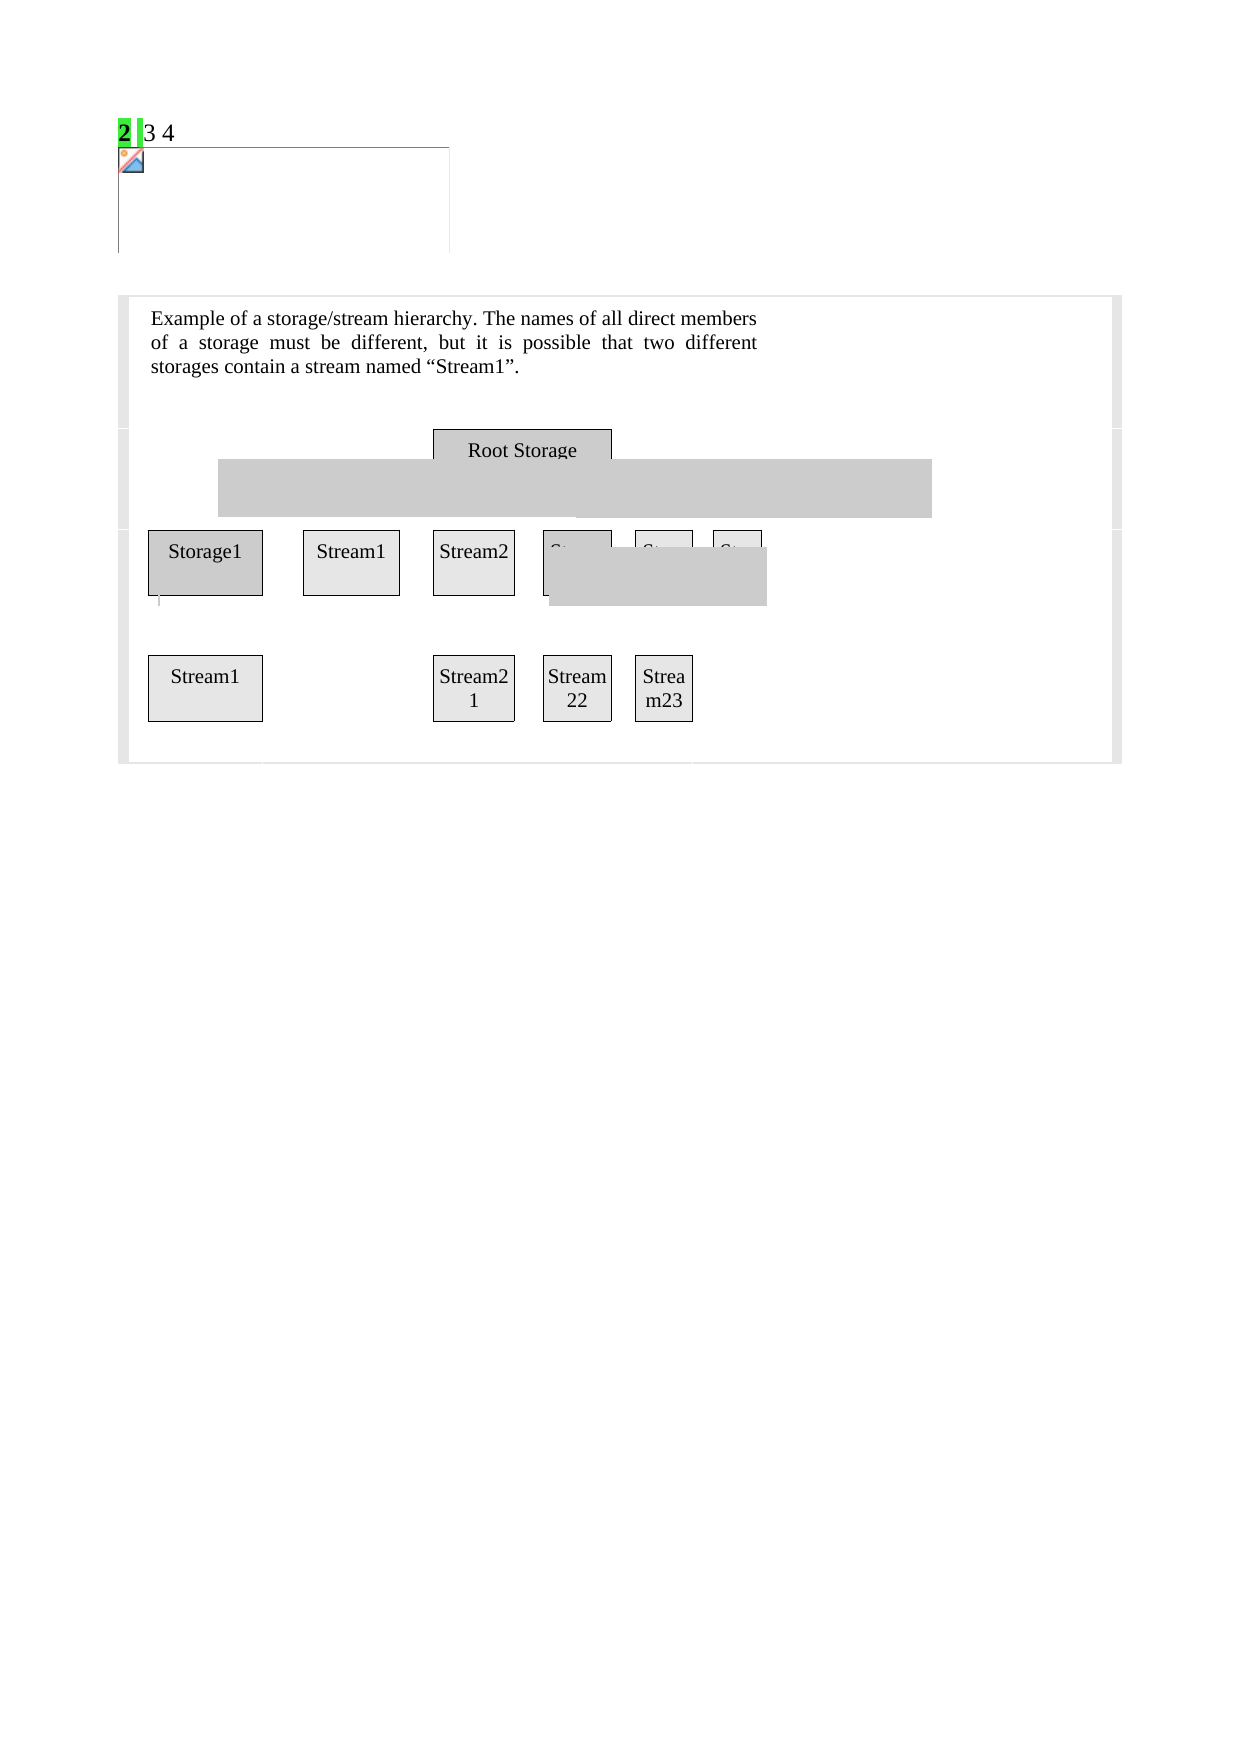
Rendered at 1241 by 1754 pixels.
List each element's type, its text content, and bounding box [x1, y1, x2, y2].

table_cell [635, 387, 692, 428]
table_cell [761, 721, 1112, 762]
table_cell [761, 429, 1112, 471]
table_cell [148, 387, 262, 428]
table_cell [129, 387, 148, 428]
table_cell Storage2 [544, 531, 611, 595]
table_cell [713, 721, 761, 762]
table_cell [693, 387, 713, 428]
table_cell [693, 518, 713, 529]
table_cell [129, 655, 148, 721]
table_cell [693, 721, 713, 762]
table_cell [129, 530, 148, 596]
table_cell [515, 530, 543, 596]
text 2 3 4 [118, 118, 1122, 147]
table_cell Stream21 [434, 656, 514, 721]
table_cell [263, 721, 303, 762]
table_cell [148, 596, 262, 655]
table_cell [399, 721, 433, 762]
table_cell [761, 471, 1112, 529]
table_cell [399, 517, 433, 529]
table_cell [713, 387, 761, 428]
table_cell [713, 518, 761, 529]
table_cell [761, 655, 1112, 721]
table_cell [611, 387, 635, 428]
table_cell [762, 530, 1112, 596]
table_cell [303, 517, 399, 529]
table_cell [400, 530, 433, 596]
table_cell [612, 429, 635, 459]
table_cell [303, 721, 399, 762]
table_cell [611, 518, 635, 529]
table_cell [713, 429, 761, 459]
table_cell [148, 722, 262, 762]
table_cell [514, 517, 543, 529]
table_cell [612, 655, 635, 721]
table_cell Stream1 [149, 656, 262, 721]
table_cell [399, 387, 433, 428]
table_cell [148, 471, 262, 529]
table_cell [129, 471, 148, 529]
table_cell [263, 530, 303, 596]
table_cell [543, 387, 611, 428]
table_cell [713, 655, 761, 721]
table_cell Stream23 [636, 656, 692, 721]
table_cell [713, 606, 761, 655]
table_header Example of a storage/stream hierarchy. The names of all direct members of a storage must be different, but it is possible that two different storages contain a stream named “Stream1”. [148, 297, 761, 387]
table_cell Storage1 [149, 531, 262, 595]
table_cell [635, 722, 692, 762]
table_cell Stream3 [636, 531, 692, 547]
table_cell [514, 596, 543, 655]
table_cell [543, 517, 611, 529]
table_cell [543, 722, 611, 762]
table_cell [761, 596, 1112, 655]
table_cell [693, 429, 713, 459]
table_cell [129, 596, 148, 655]
table_cell [693, 655, 713, 721]
table_cell [399, 596, 433, 655]
table_cell [263, 517, 303, 529]
table_cell [611, 721, 635, 762]
table_cell Root Storage [218, 430, 932, 518]
table_cell [433, 517, 514, 529]
table_cell [303, 655, 399, 721]
table_cell [515, 655, 543, 721]
table_header [129, 297, 148, 387]
table_cell [612, 530, 635, 547]
table_cell [433, 387, 514, 428]
table_cell [433, 596, 514, 655]
table_cell [129, 429, 148, 471]
table_cell [148, 429, 262, 471]
table_cell [263, 596, 303, 655]
table_header [761, 297, 1112, 387]
table_cell [635, 606, 692, 655]
table_cell [263, 387, 303, 428]
table_cell [303, 387, 399, 428]
table_cell [514, 387, 543, 428]
table_cell [635, 429, 692, 459]
table_cell [399, 429, 433, 459]
table_cell [263, 429, 303, 459]
table_cell [263, 655, 303, 721]
table_cell [543, 596, 611, 655]
table_cell Root Storage [549, 547, 767, 606]
table_cell [514, 721, 543, 762]
table_cell [433, 722, 514, 762]
table_cell [693, 530, 713, 547]
table_cell [129, 721, 148, 762]
table_cell [611, 606, 635, 655]
table_cell [693, 606, 713, 655]
table_cell Stream1 [304, 531, 399, 595]
table_cell Stream22 [544, 656, 611, 721]
table_cell [761, 387, 1112, 428]
table_cell [635, 518, 692, 529]
table_cell [399, 655, 433, 721]
table_cell [303, 596, 399, 655]
table_cell Stream4 [714, 531, 761, 547]
table_cell Stream2 [434, 531, 514, 595]
table_cell [303, 429, 399, 459]
